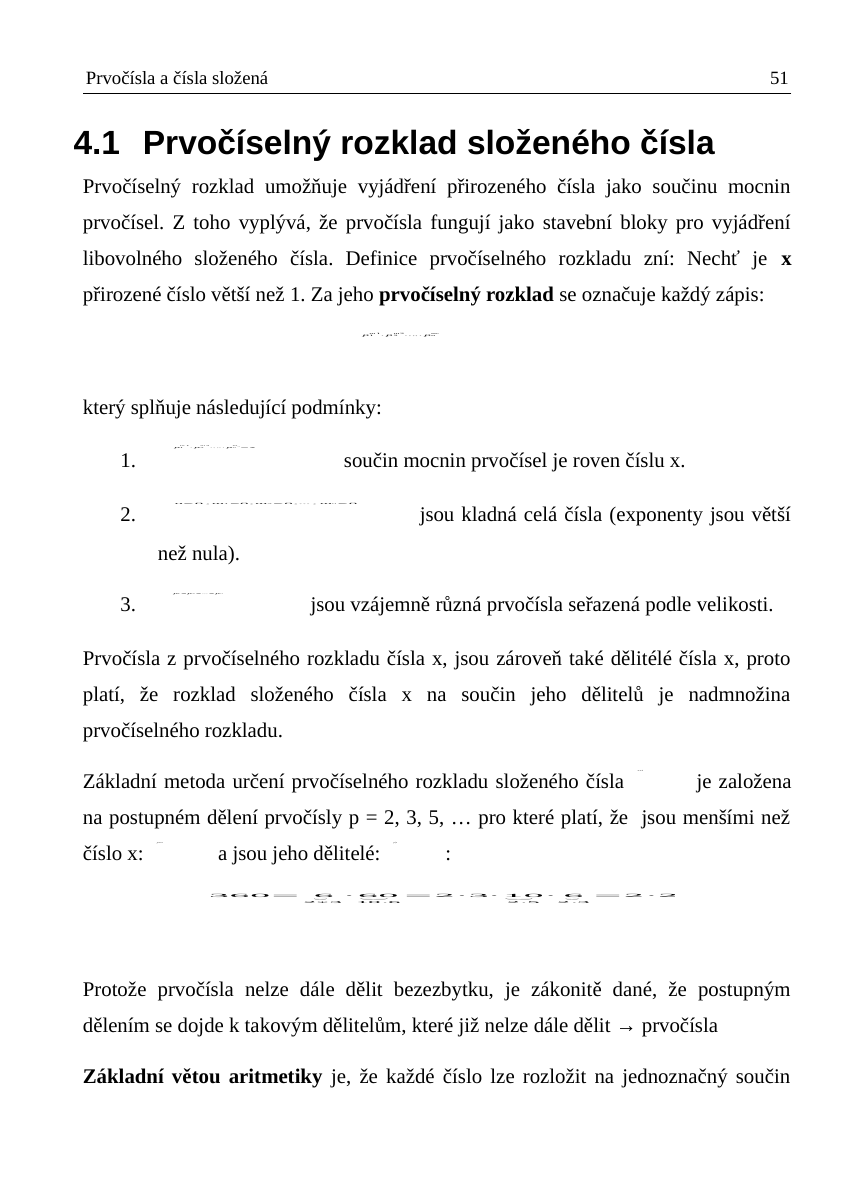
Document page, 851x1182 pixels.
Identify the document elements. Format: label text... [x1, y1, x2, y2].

text Prvočíselný rozklad umožňuje vyjádření přirozeného čísla jako součinu mocnin prvočísel. Z toho vyplývá, že prvočísla fungují jako stavební bloky pro vyjádření libovolného složeného čísla. Definice prvočíselného rozkladu zní: Nechť je x přirozené číslo větší než 1. Za jeho prvočíselný rozklad se označuje každý zápis: [83, 174, 791, 306]
text Základní metoda určení prvočíselného rozkladu složeného číslaje založena na postupném dělení prvočísly p = 2, 3, 5, … pro které platí, že jsou menšími než číslo x:a jsou jeho dělitelé:: [83, 769, 791, 866]
text Prvočísla z prvočíselného rozkladu čísla x, jsou zároveň také dělitélé čísla x, proto platí, že rozklad složeného čísla x na součin jeho dělitelů je nadmnožina prvočíselného rozkladu. [83, 646, 791, 742]
list součin mocnin prvočísel je roven číslu x. [120, 446, 791, 475]
text který splňuje následující podmínky: [83, 395, 791, 419]
list jsou vzájemně různá prvočísla seřazená podle velikosti. [120, 592, 791, 619]
text Protože prvočísla nelze dále dělit bezezbytku, je zákonitě dané, že postupným dělením se dojde k takovým dělitelům, které již nelze dále dělit → prvočísla [83, 977, 791, 1037]
subtitle Prvočíselný rozklad složeného čísla [73, 123, 791, 162]
list jsou kladná celá čísla (exponenty jsou větší než nula). [120, 502, 791, 565]
text Základní větou aritmetiky je, že každé číslo lze rozložit na jednoznačný součin [83, 1064, 791, 1088]
